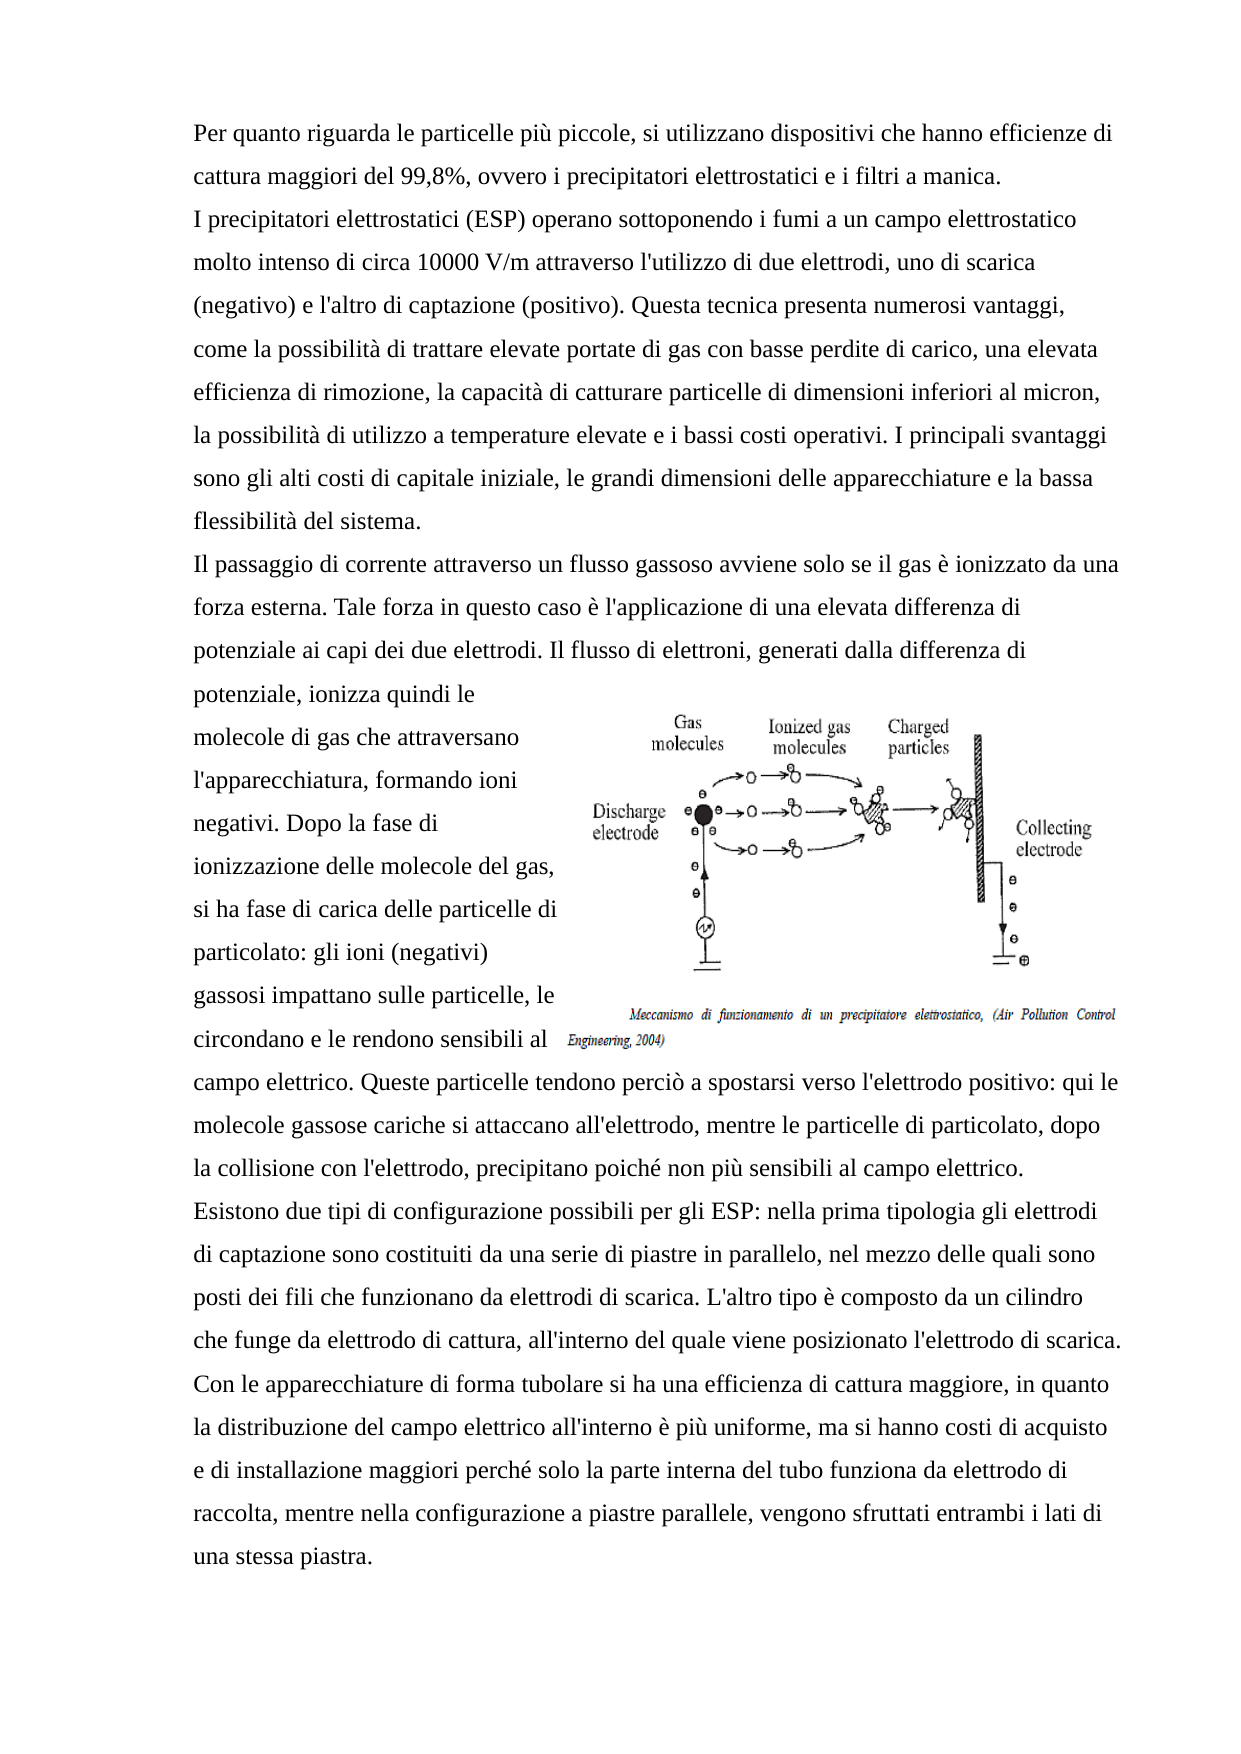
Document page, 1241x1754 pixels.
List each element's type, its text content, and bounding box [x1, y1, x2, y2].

list Il passaggio di corrente attraverso un flusso gassoso avviene solo se il gas è ionizzato da una forza esterna. Tale forza in questo caso è l'applicazione di una elevata differenza di potenziale ai capi dei due elettrodi. Il flusso di elettroni, generati dalla differenza di potenziale, ionizza quindi le molecole di gas che attraversano l'apparecchiatura, formando ioni negativi. Dopo la fase di ionizzazione delle molecole del gas, si ha fase di carica delle particelle di particolato: gli ioni (negativi) gassosi impattano sulle particelle, le circondano e le rendono sensibili al campo elettrico. Queste particelle tendono perciò a spostarsi verso l'elettrodo positivo: qui le molecole gassose cariche si attaccano all'elettrodo, mentre le particelle di particolato, dopo la collisione con l'elettrodo, precipitano poiché non più sensibili al campo elettrico. [156, 549, 1122, 1182]
picture [564, 689, 1120, 1054]
list Per quanto riguarda le particelle più piccole, si utilizzano dispositivi che hanno efficienze di cattura maggiori del 99,8%, ovvero i precipitatori elettrostatici e i filtri a manica. [156, 118, 1122, 190]
list I precipitatori elettrostatici (ESP) operano sottoponendo i fumi a un campo elettrostatico molto intenso di circa 10000 V/m attraverso l'utilizzo di due elettrodi, uno di scarica (negativo) e l'altro di captazione (positivo). Questa tecnica presenta numerosi vantaggi, come la possibilità di trattare elevate portate di gas con basse perdite di carico, una elevata efficienza di rimozione, la capacità di catturare particelle di dimensioni inferiori al micron, la possibilità di utilizzo a temperature elevate e i bassi costi operativi. I principali svantaggi sono gli alti costi di capitale iniziale, le grandi dimensioni delle apparecchiature e la bassa flessibilità del sistema. [156, 204, 1122, 535]
list Esistono due tipi di configurazione possibili per gli ESP: nella prima tipologia gli elettrodi di captazione sono costituiti da una serie di piastre in parallelo, nel mezzo delle quali sono posti dei fili che funzionano da elettrodi di scarica. L'altro tipo è composto da un cilindro che funge da elettrodo di cattura, all'interno del quale viene posizionato l'elettrodo di scarica. Con le apparecchiature di forma tubolare si ha una efficienza di cattura maggiore, in quanto la distribuzione del campo elettrico all'interno è più uniforme, ma si hanno costi di acquisto e di installazione maggiori perché solo la parte interna del tubo funziona da elettrodo di raccolta, mentre nella configurazione a piastre parallele, vengono sfruttati entrambi i lati di una stessa piastra. [156, 1196, 1122, 1570]
